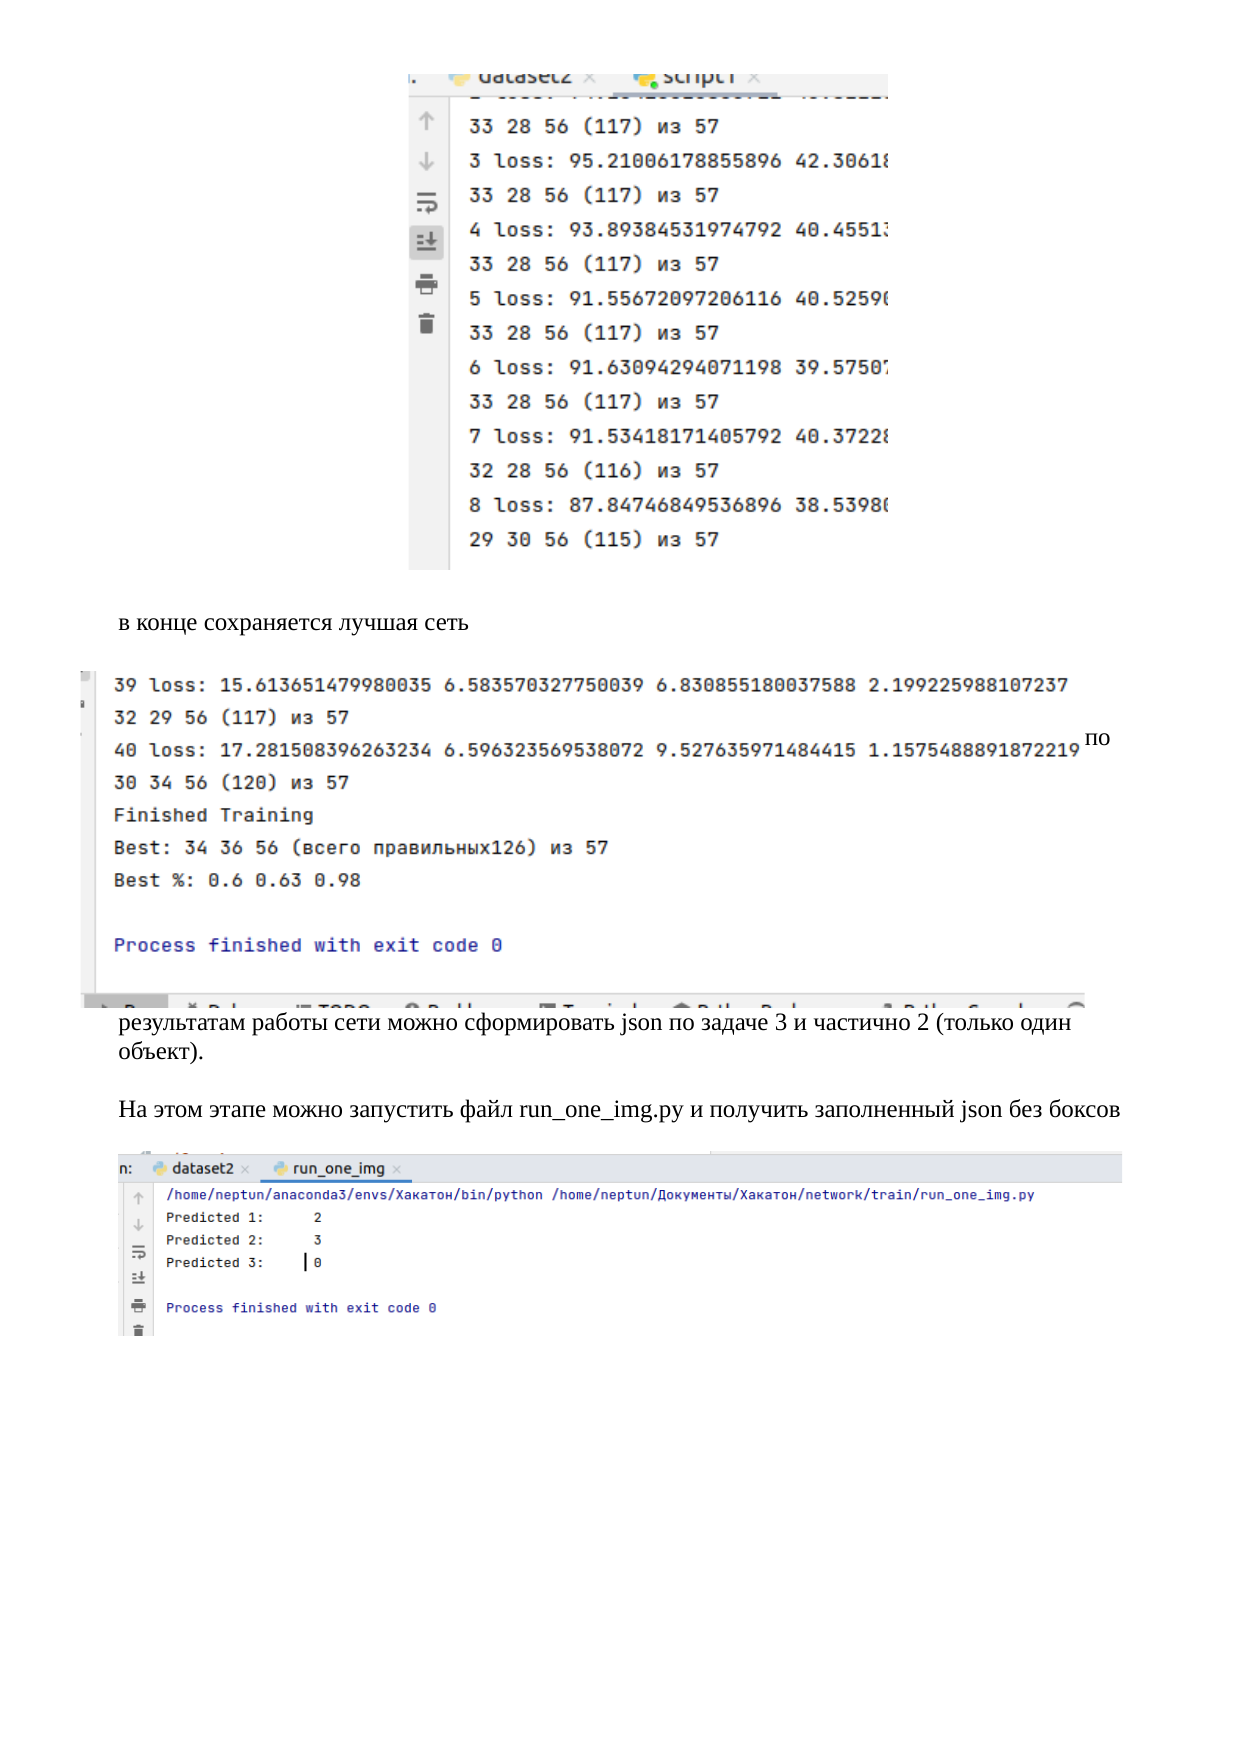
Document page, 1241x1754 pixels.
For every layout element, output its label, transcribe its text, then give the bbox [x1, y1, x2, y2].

text в конце сохраняется лучшая сеть [118, 607, 1122, 636]
text На этом этапе можно запустить файл run_one_img.py и получить заполненный json без боксов [118, 1094, 1122, 1122]
picture [118, 1151, 1123, 1336]
picture [408, 74, 888, 570]
picture [80, 671, 1085, 1008]
text по результатам работы сети можно сформировать json по задаче 3 и частично 2 (только один объект). [118, 722, 1122, 1065]
